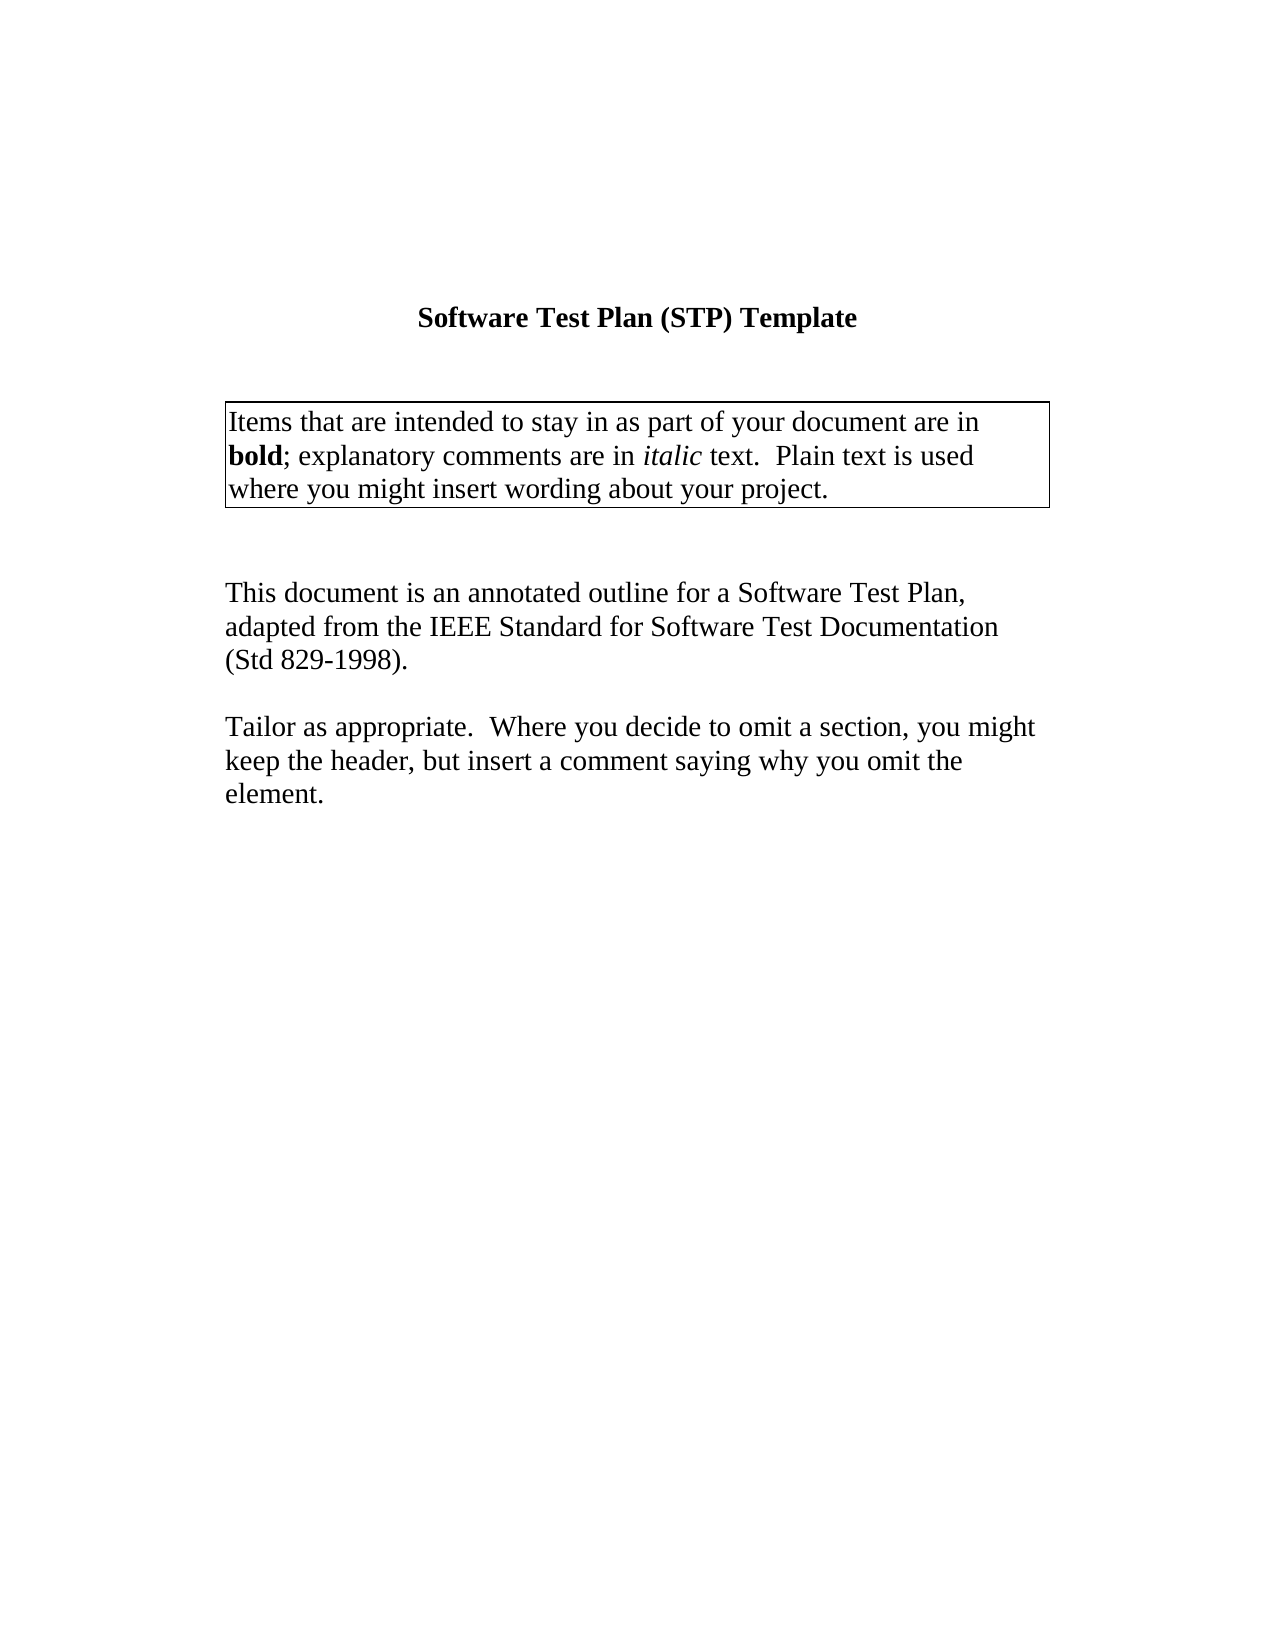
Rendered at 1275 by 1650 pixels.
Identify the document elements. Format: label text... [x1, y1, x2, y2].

text This document is an annotated outline for a Software Test Plan, adapted from the IEEE Standard for Software Test Documentation (Std 829-1998). [225, 575, 1050, 676]
text Software Test Plan (STP) Template [225, 301, 1050, 334]
text Items that are intended to stay in as part of your document are in bold; explanatory comments are in italic text. Plain text is used where you might insert wording about your project. [226, 403, 1049, 507]
text Tailor as appropriate. Where you decide to omit a section, you might keep the header, but insert a comment saying why you omit the element. [225, 709, 1050, 810]
